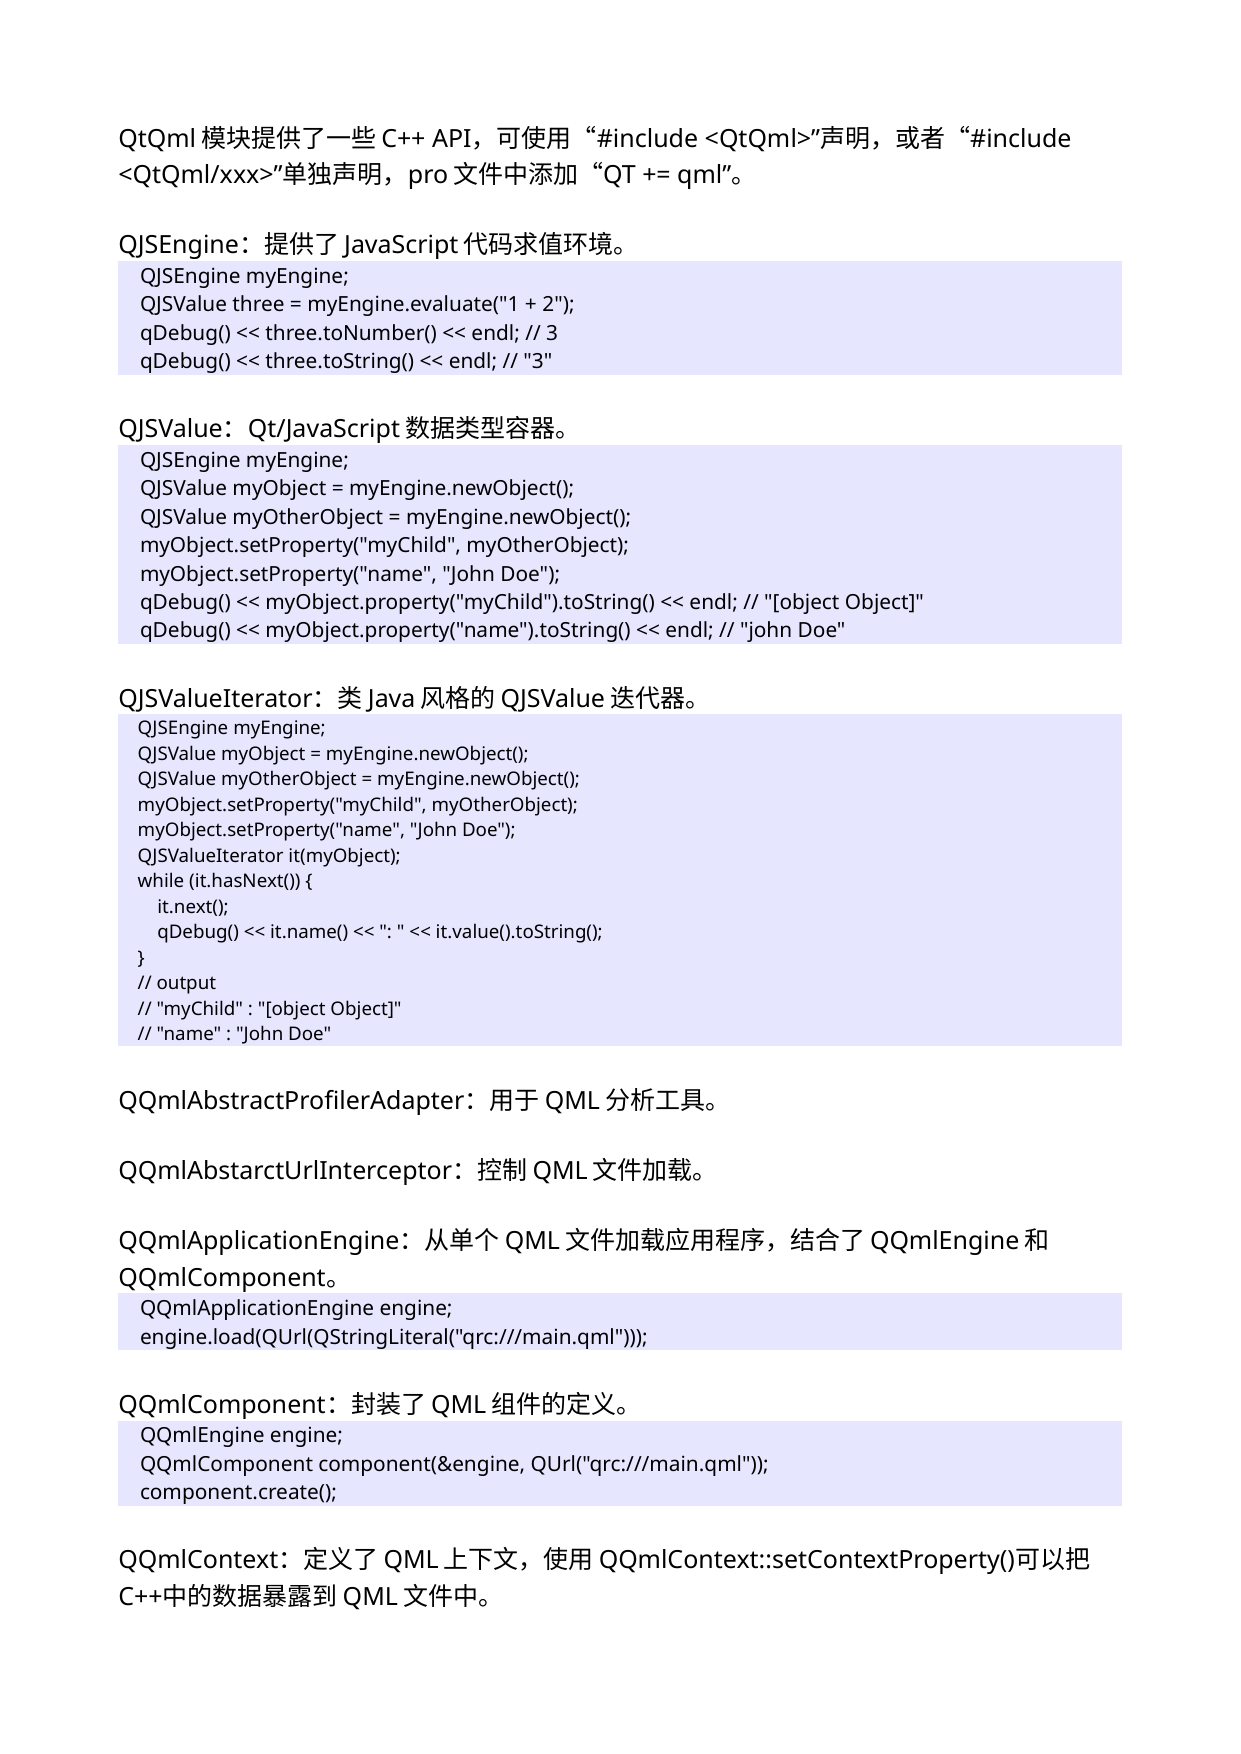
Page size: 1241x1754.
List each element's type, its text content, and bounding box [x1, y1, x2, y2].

text QJSEngine myEngine; [118, 714, 1122, 740]
text QJSEngine myEngine; [118, 261, 1122, 289]
text QJSValue：Qt/JavaScript数据类型容器。 [118, 409, 1122, 445]
text QJSValue myOtherObject = myEngine.newObject(); [118, 765, 1122, 791]
text // "name" : "John Doe" [118, 1021, 1122, 1046]
text it.next(); [118, 893, 1122, 918]
text QQmlApplicationEngine engine; [118, 1293, 1122, 1322]
text QJSEngine：提供了JavaScript代码求值环境。 [118, 225, 1122, 261]
text // "myChild" : "[object Object]" [118, 995, 1122, 1021]
text component.create(); [118, 1477, 1122, 1506]
text } [118, 944, 1122, 969]
text myObject.setProperty("name", "John Doe"); [118, 559, 1122, 587]
text QJSValue myObject = myEngine.newObject(); [118, 740, 1122, 765]
text QtQml模块提供了一些C++ API，可使用“#include <QtQml>”声明，或者“#include <QtQml/xxx>”单独声明，pro文件中添加“QT += qml”。 [118, 118, 1122, 191]
text qDebug() << myObject.property("name").toString() << endl; // "john Doe" [118, 616, 1122, 644]
text QJSValueIterator：类Java风格的QJSValue迭代器。 [118, 678, 1122, 714]
text QQmlComponent component(&engine, QUrl("qrc:///main.qml")); [118, 1449, 1122, 1477]
text QJSValue myObject = myEngine.newObject(); [118, 473, 1122, 502]
text engine.load(QUrl(QStringLiteral("qrc:///main.qml"))); [118, 1322, 1122, 1350]
text QJSValue three = myEngine.evaluate("1 + 2"); [118, 289, 1122, 318]
text qDebug() << three.toString() << endl; // "3" [118, 346, 1122, 375]
text qDebug() << it.name() << ": " << it.value().toString(); [118, 918, 1122, 944]
text qDebug() << myObject.property("myChild").toString() << endl; // "[object Object]" [118, 587, 1122, 616]
text QQmlAbstarctUrlInterceptor：控制QML文件加载。 [118, 1151, 1122, 1187]
text // output [118, 969, 1122, 995]
text QJSValue myOtherObject = myEngine.newObject(); [118, 502, 1122, 530]
text QJSEngine myEngine; [118, 445, 1122, 473]
text while (it.hasNext()) { [118, 867, 1122, 893]
text QQmlAbstractProfilerAdapter：用于QML分析工具。 [118, 1080, 1122, 1116]
text QQmlEngine engine; [118, 1421, 1122, 1449]
text myObject.setProperty("name", "John Doe"); [118, 816, 1122, 842]
text qDebug() << three.toNumber() << endl; // 3 [118, 318, 1122, 346]
text myObject.setProperty("myChild", myOtherObject); [118, 791, 1122, 816]
text QJSValueIterator it(myObject); [118, 842, 1122, 867]
text QQmlComponent：封装了QML组件的定义。 [118, 1384, 1122, 1421]
text QQmlApplicationEngine：从单个QML文件加载应用程序，结合了QQmlEngine和QQmlComponent。 [118, 1221, 1122, 1293]
text QQmlContext：定义了QML上下文，使用QQmlContext::setContextProperty()可以把C++中的数据暴露到QML文件中。 [118, 1540, 1122, 1612]
text myObject.setProperty("myChild", myOtherObject); [118, 530, 1122, 559]
